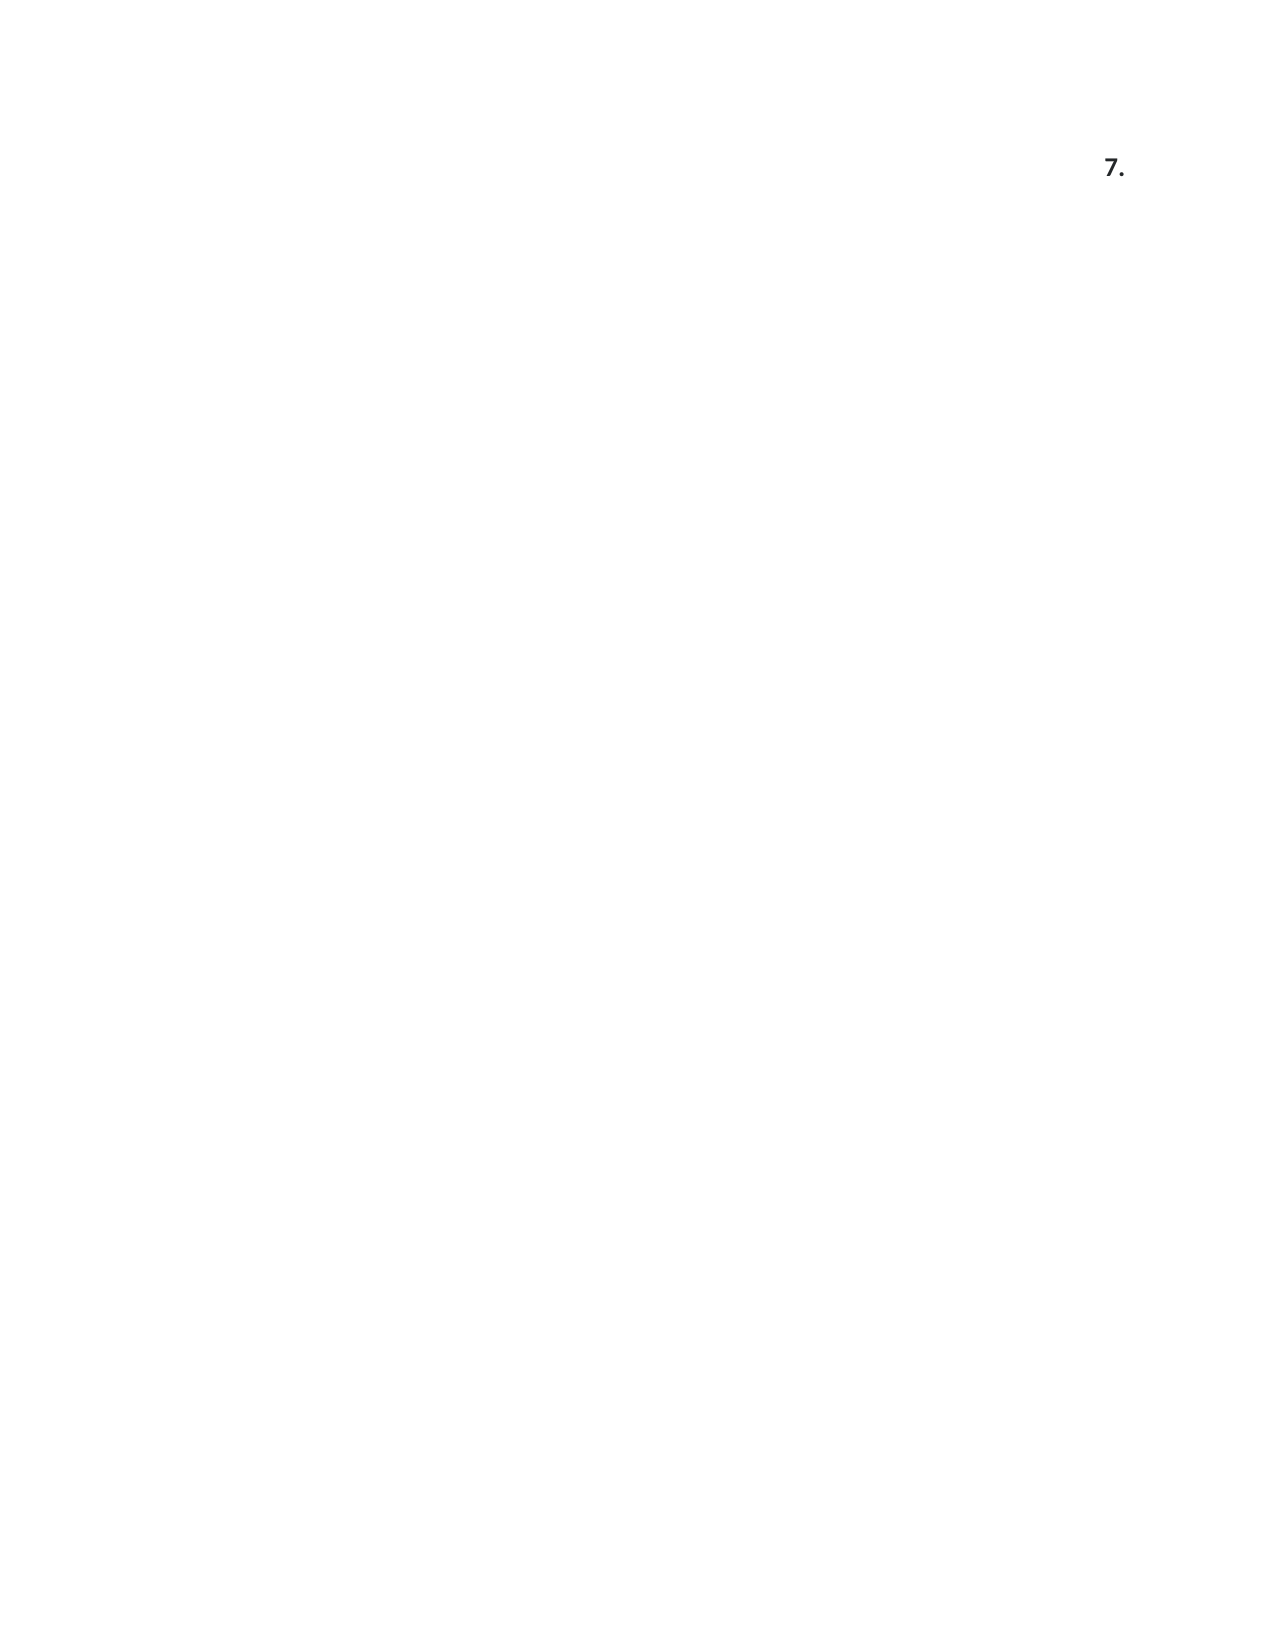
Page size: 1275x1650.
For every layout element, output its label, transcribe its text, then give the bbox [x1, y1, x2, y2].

text 7. [150, 150, 1125, 183]
